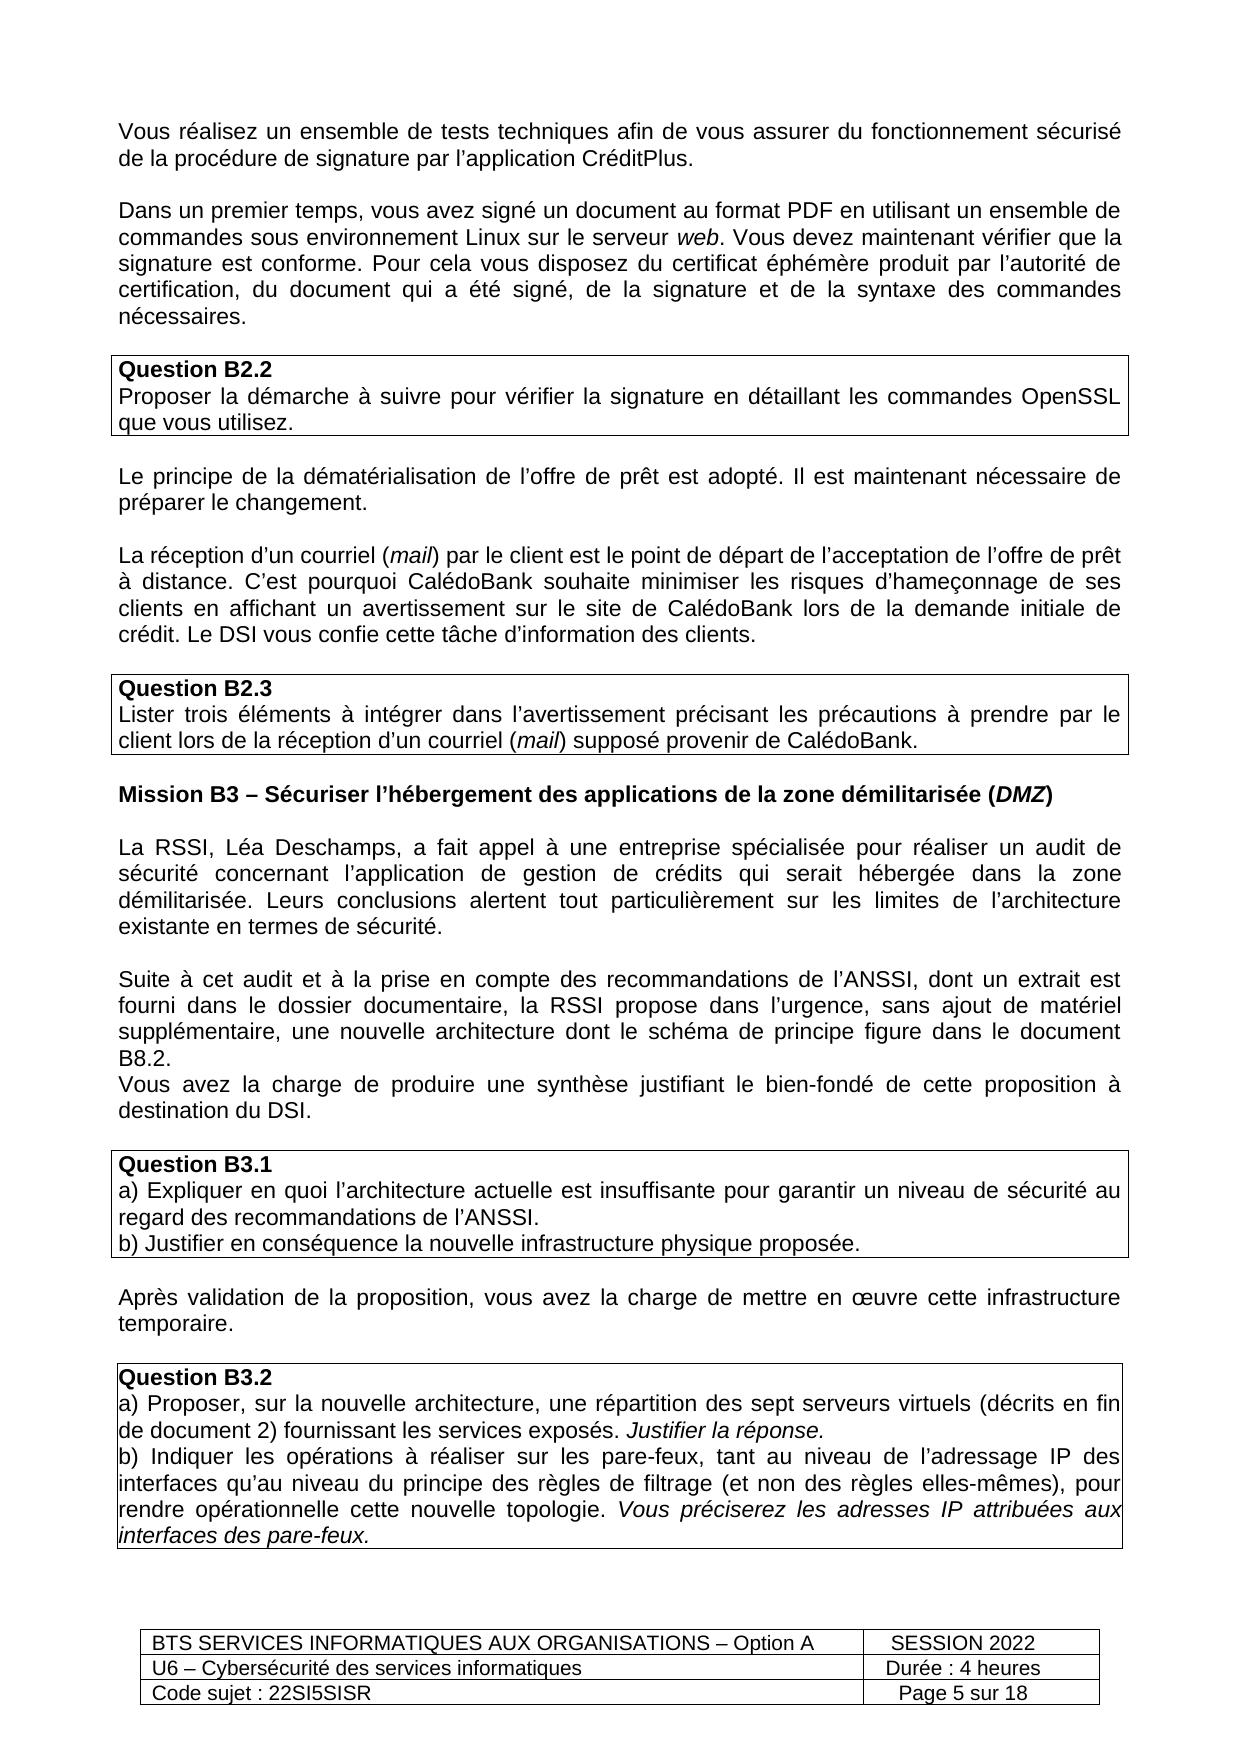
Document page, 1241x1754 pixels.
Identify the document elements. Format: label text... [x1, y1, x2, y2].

text a) Expliquer en quoi l’architecture actuelle est insuffisante pour garantir un niveau de sécurité au regard des recommandations de l’ANSSI. [118, 1177, 1122, 1229]
text Question B3.1 [112, 1151, 1128, 1177]
text La réception d’un courriel (mail) par le client est le point de départ de l’acceptation de l’offre de prêt à distance. C’est pourquoi CalédoBank souhaite minimiser les risques d’hameçonnage de ses clients en affichant un avertissement sur le site de CalédoBank lors de la demande initiale de crédit. Le DSI vous confie cette tâche d’information des clients. [118, 542, 1122, 647]
text b) Indiquer les opérations à réaliser sur les pare-feux, tant au niveau de l’adressage IP des interfaces qu’au niveau du principe des règles de filtrage (et non des règles elles-mêmes), pour rendre opérationnelle cette nouvelle topologie. Vous préciserez les adresses IP attribuées aux interfaces des pare-feux. [118, 1443, 1122, 1548]
text La RSSI, Léa Deschamps, a fait appel à une entreprise spécialisée pour réaliser un audit de sécurité concernant l’application de gestion de crédits qui serait hébergée dans la zone démilitarisée. Leurs conclusions alertent tout particulièrement sur les limites de l’architecture existante en termes de sécurité. [118, 834, 1122, 939]
text Question B3.2 [118, 1364, 1122, 1390]
text Le principe de la dématérialisation de l’offre de prêt est adopté. Il est maintenant nécessaire de préparer le changement. [118, 463, 1122, 516]
text Après validation de la proposition, vous avez la charge de mettre en œuvre cette infrastructure temporaire. [118, 1284, 1122, 1337]
text Proposer la démarche à suivre pour vérifier la signature en détaillant les commandes OpenSSL que vous utilisez. [112, 382, 1128, 435]
text Dans un premier temps, vous avez signé un document au format PDF en utilisant un ensemble de commandes sous environnement Linux sur le serveur web. Vous devez maintenant vérifier que la signature est conforme. Pour cela vous disposez du certificat éphémère produit par l’autorité de certification, du document qui a été signé, de la signature et de la syntaxe des commandes nécessaires. [118, 197, 1122, 329]
text Lister trois éléments à intégrer dans l’avertissement précisant les précautions à prendre par le client lors de la réception d’un courriel (mail) supposé provenir de CalédoBank. [112, 700, 1128, 754]
text Mission B3 – Sécuriser l’hébergement des applications de la zone démilitarisée (DMZ) [118, 781, 1122, 807]
text Question B2.2 [112, 356, 1128, 382]
text a) Proposer, sur la nouvelle architecture, une répartition des sept serveurs virtuels (décrits en fin de document 2) fournissant les services exposés. Justifier la réponse. [118, 1390, 1122, 1443]
text Vous avez la charge de produire une synthèse justifiant le bien-fondé de cette proposition à destination du DSI. [118, 1071, 1122, 1124]
text Suite à cet audit et à la prise en compte des recommandations de l’ANSSI, dont un extrait est fourni dans le dossier documentaire, la RSSI propose dans l’urgence, sans ajout de matériel supplémentaire, une nouvelle architecture dont le schéma de principe figure dans le document B8.2. [118, 966, 1122, 1071]
text Question B2.3 [112, 675, 1128, 700]
text b) Justifier en conséquence la nouvelle infrastructure physique proposée. [112, 1229, 1128, 1257]
text Vous réalisez un ensemble de tests techniques afin de vous assurer du fonctionnement sécurisé de la procédure de signature par l’application CréditPlus. [118, 118, 1122, 171]
